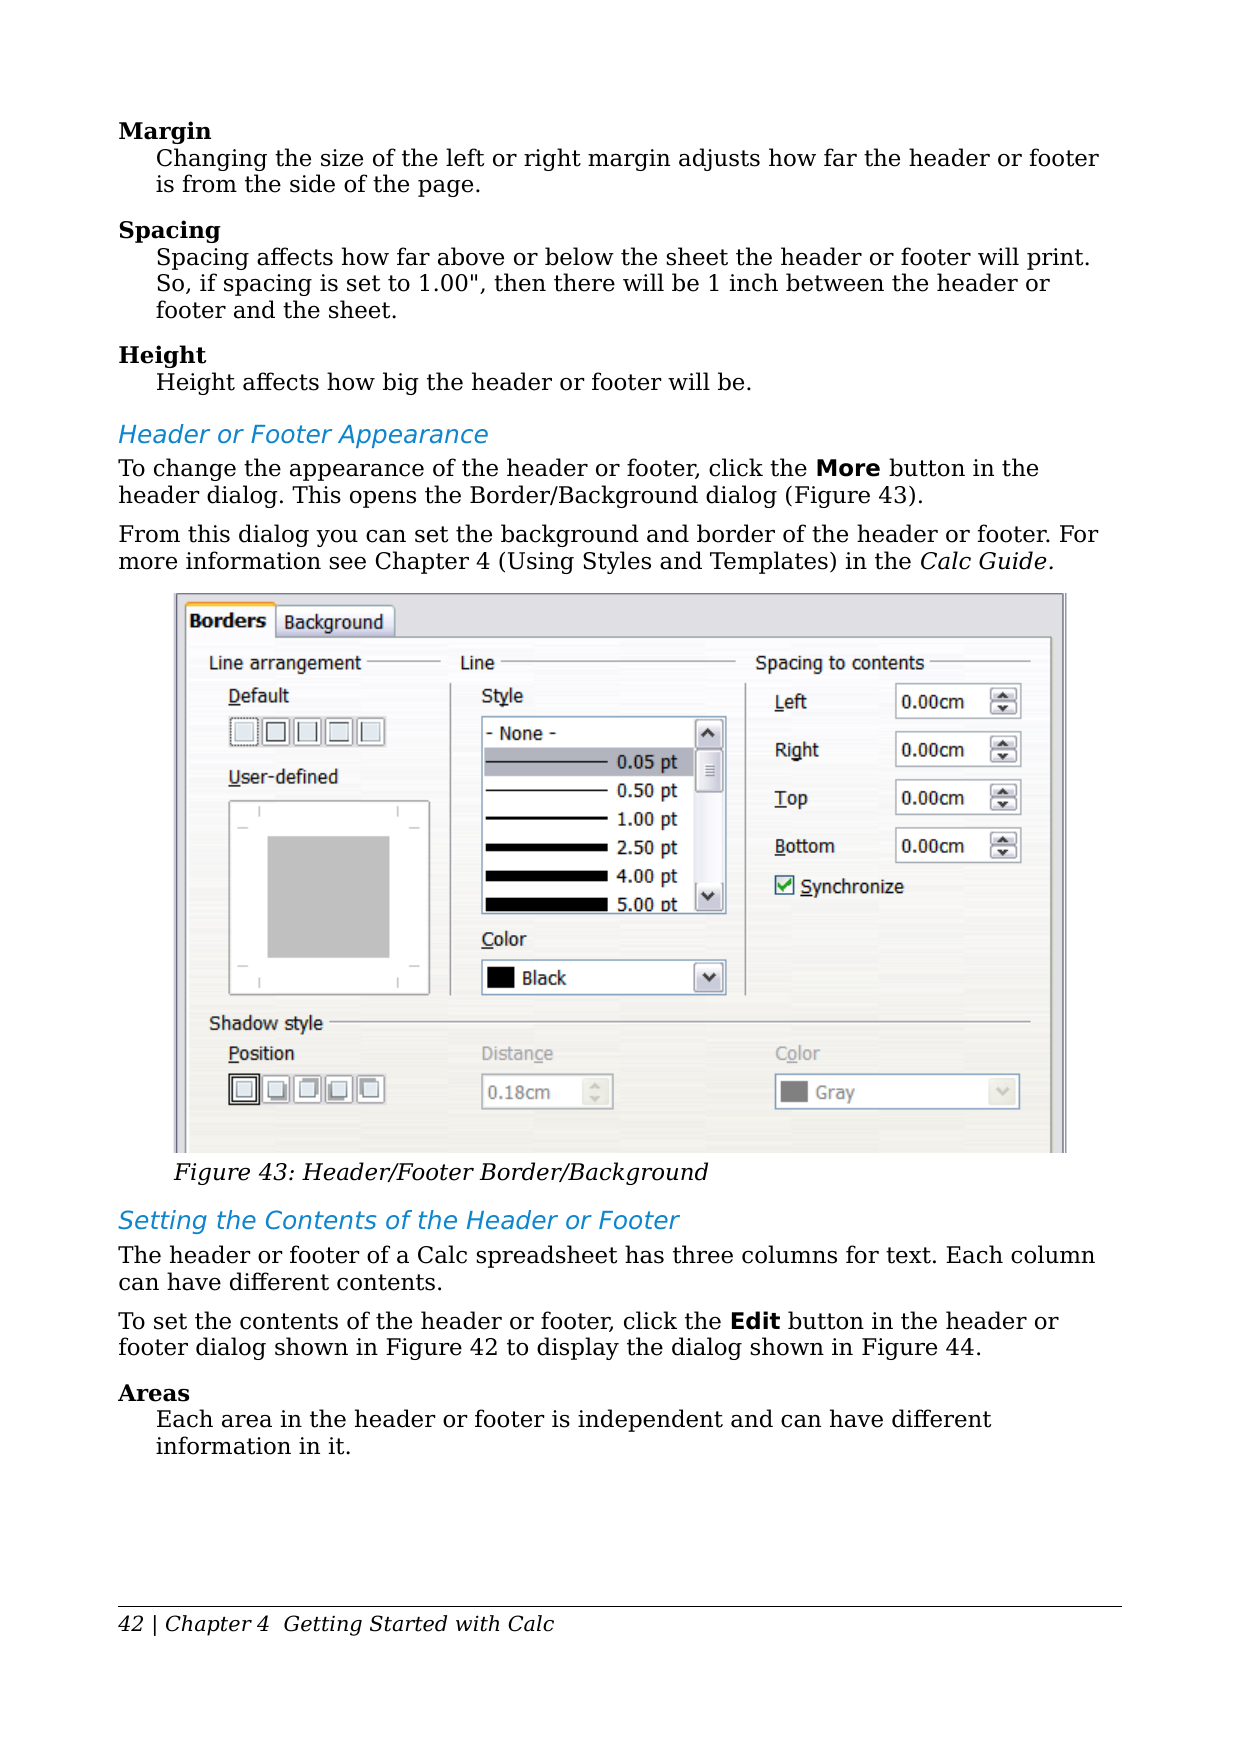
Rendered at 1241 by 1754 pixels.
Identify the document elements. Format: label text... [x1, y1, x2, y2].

subtitle Setting the Contents of the Header or Footer [118, 1206, 1122, 1236]
text Spacing [118, 217, 1122, 244]
picture [173, 593, 1067, 1153]
text Each area in the header or footer is independent and can have different information in it. [156, 1407, 1122, 1460]
text Areas [118, 1380, 1122, 1407]
text The header or footer of a Calc spreadsheet has three columns for text. Each column can have different contents. [118, 1242, 1122, 1295]
subtitle Header or Footer Appearance [118, 420, 1122, 449]
text Height [118, 342, 1122, 369]
text Changing the size of the left or right margin adjusts how far the header or footer is from the side of the page. [156, 145, 1122, 198]
text Height affects how big the header or footer will be. [156, 369, 1122, 396]
text Figure 43: Header/Footer Border/Background [174, 1159, 1066, 1185]
text To change the appearance of the header or footer, click the More button in the header dialog. This opens the Border/Background dialog (Figure 43). [118, 456, 1122, 509]
text Margin [118, 118, 1122, 145]
text To set the contents of the header or footer, click the Edit button in the header or footer dialog shown in Figure 42 to display the dialog shown in Figure 44. [118, 1308, 1122, 1361]
text From this dialog you can set the background and border of the header or footer. For more information see Chapter 4 (Using Styles and Templates) in the Calc Guide. [118, 521, 1122, 575]
text Spacing affects how far above or below the sheet the header or footer will print. So, if spacing is set to 1.00", then there will be 1 inch between the header or footer and the sheet. [156, 244, 1122, 324]
